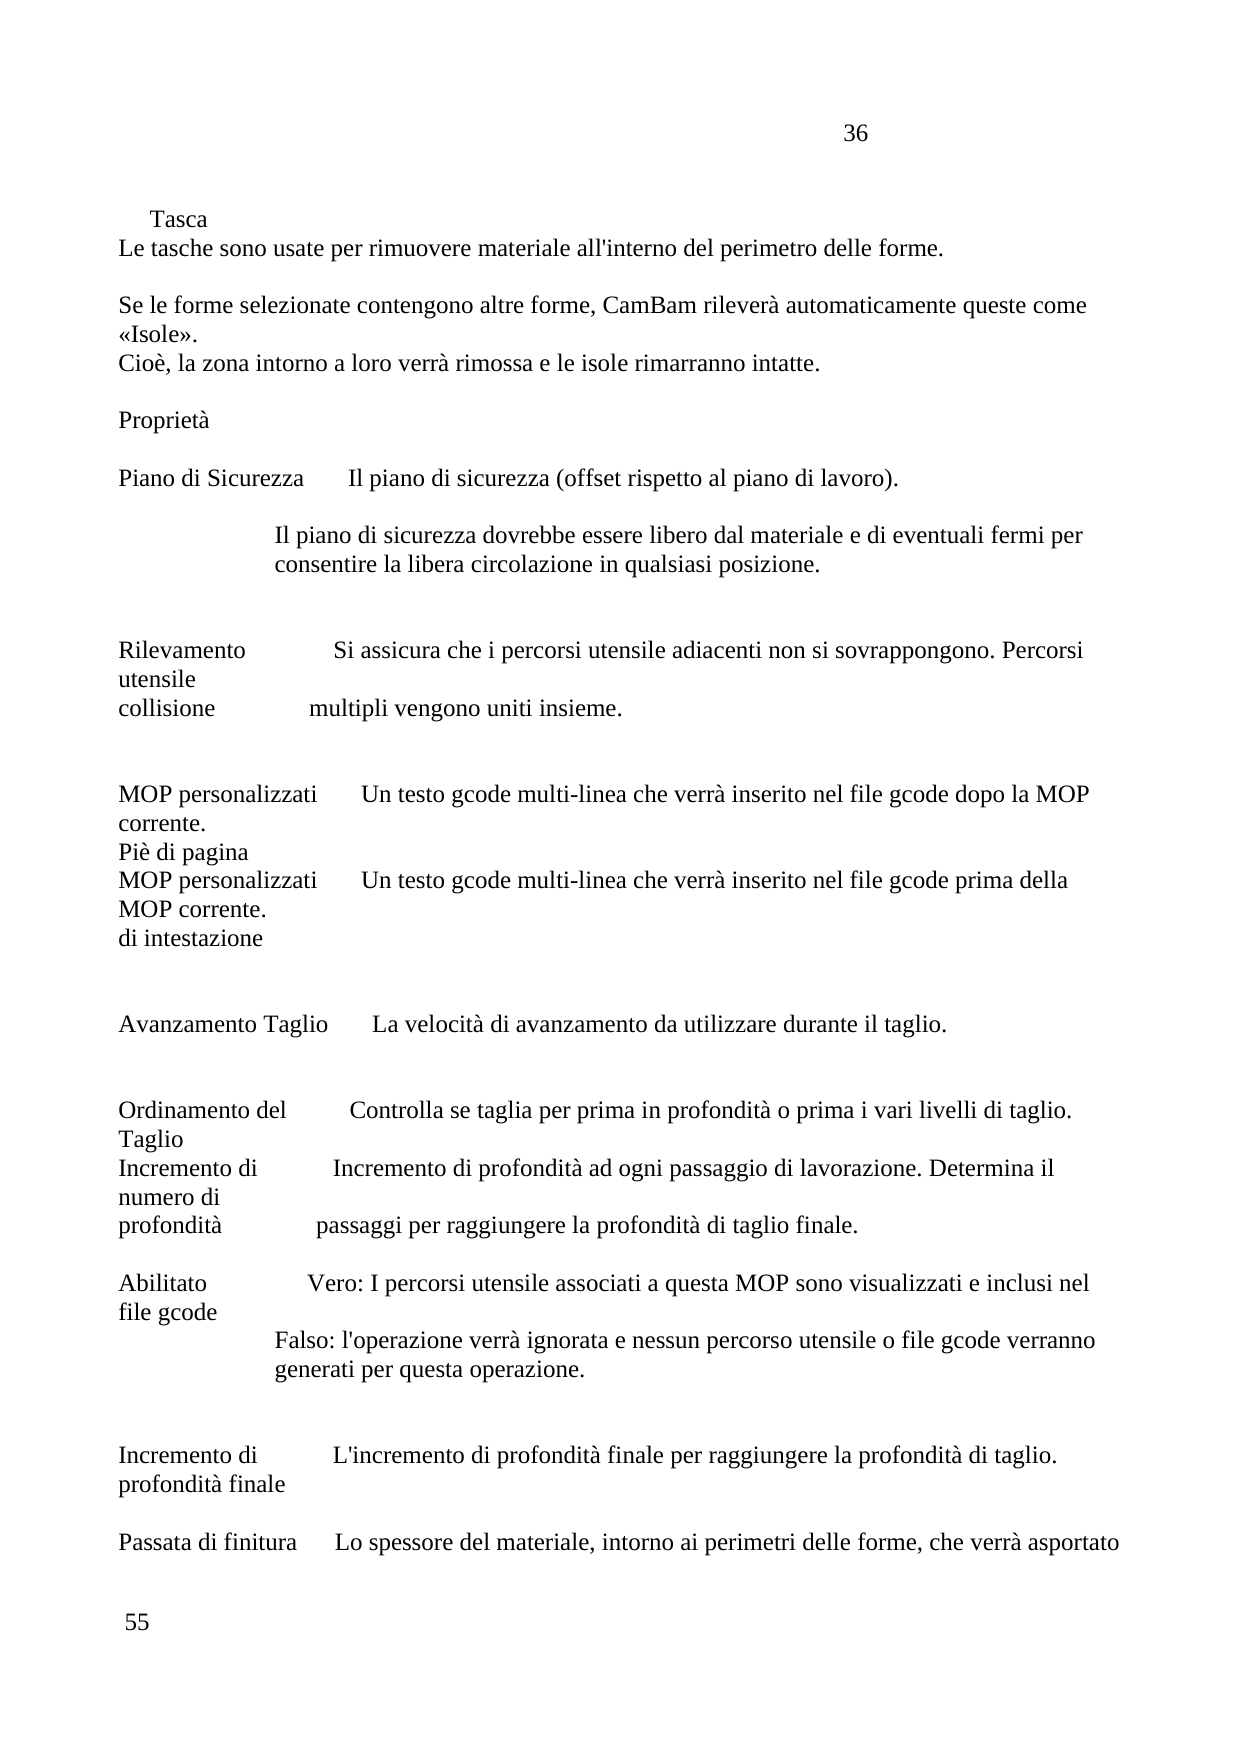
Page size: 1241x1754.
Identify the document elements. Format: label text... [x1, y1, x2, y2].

text MOP personalizzati Un testo gcode multi-linea che verrà inserito nel file gcode dopo la MOP corrente. [118, 779, 1122, 837]
text profondità finale [118, 1469, 1122, 1498]
text Falso: l'operazione verrà ignorata e nessun percorso utensile o file gcode verranno [118, 1326, 1122, 1354]
text Incremento di Incremento di profondità ad ogni passaggio di lavorazione. Determina il numero di [118, 1153, 1122, 1211]
text collisione multipli vengono uniti insieme. [118, 693, 1122, 722]
text Cioè, la zona intorno a loro verrà rimossa e le isole rimarranno intatte. [118, 348, 1122, 377]
text di intestazione [118, 923, 1122, 952]
text Incremento di L'incremento di profondità finale per raggiungere la profondità di taglio. [118, 1441, 1122, 1469]
text Avanzamento Taglio La velocità di avanzamento da utilizzare durante il taglio. [118, 1009, 1122, 1038]
text Passata di finitura Lo spessore del materiale, intorno ai perimetri delle forme, che verrà asportato [118, 1527, 1122, 1556]
text Il piano di sicurezza dovrebbe essere libero dal materiale e di eventuali fermi per [118, 521, 1122, 549]
text Se le forme selezionate contengono altre forme, CamBam rileverà automaticamente queste come «Isole». [118, 291, 1122, 348]
text generati per questa operazione. [118, 1354, 1122, 1383]
text 36 [118, 118, 1122, 147]
text Rilevamento Si assicura che i percorsi utensile adiacenti non si sovrappongono. Percorsi utensile [118, 636, 1122, 693]
text Piè di pagina [118, 837, 1122, 866]
text Taglio [118, 1124, 1122, 1153]
text MOP personalizzati Un testo gcode multi-linea che verrà inserito nel file gcode prima della MOP corrente. [118, 866, 1122, 923]
text Le tasche sono usate per rimuovere materiale all'interno del perimetro delle forme. [118, 233, 1122, 262]
text Proprietà [118, 406, 1122, 434]
text Ordinamento del Controlla se taglia per prima in profondità o prima i vari livelli di taglio. [118, 1096, 1122, 1124]
text Piano di Sicurezza Il piano di sicurezza (offset rispetto al piano di lavoro). [118, 463, 1122, 492]
text profondità passaggi per raggiungere la profondità di taglio finale. [118, 1211, 1122, 1239]
text consentire la libera circolazione in qualsiasi posizione. [118, 549, 1122, 578]
text Tasca [118, 204, 1122, 233]
text Abilitato Vero: I percorsi utensile associati a questa MOP sono visualizzati e inclusi nel file gcode [118, 1268, 1122, 1326]
